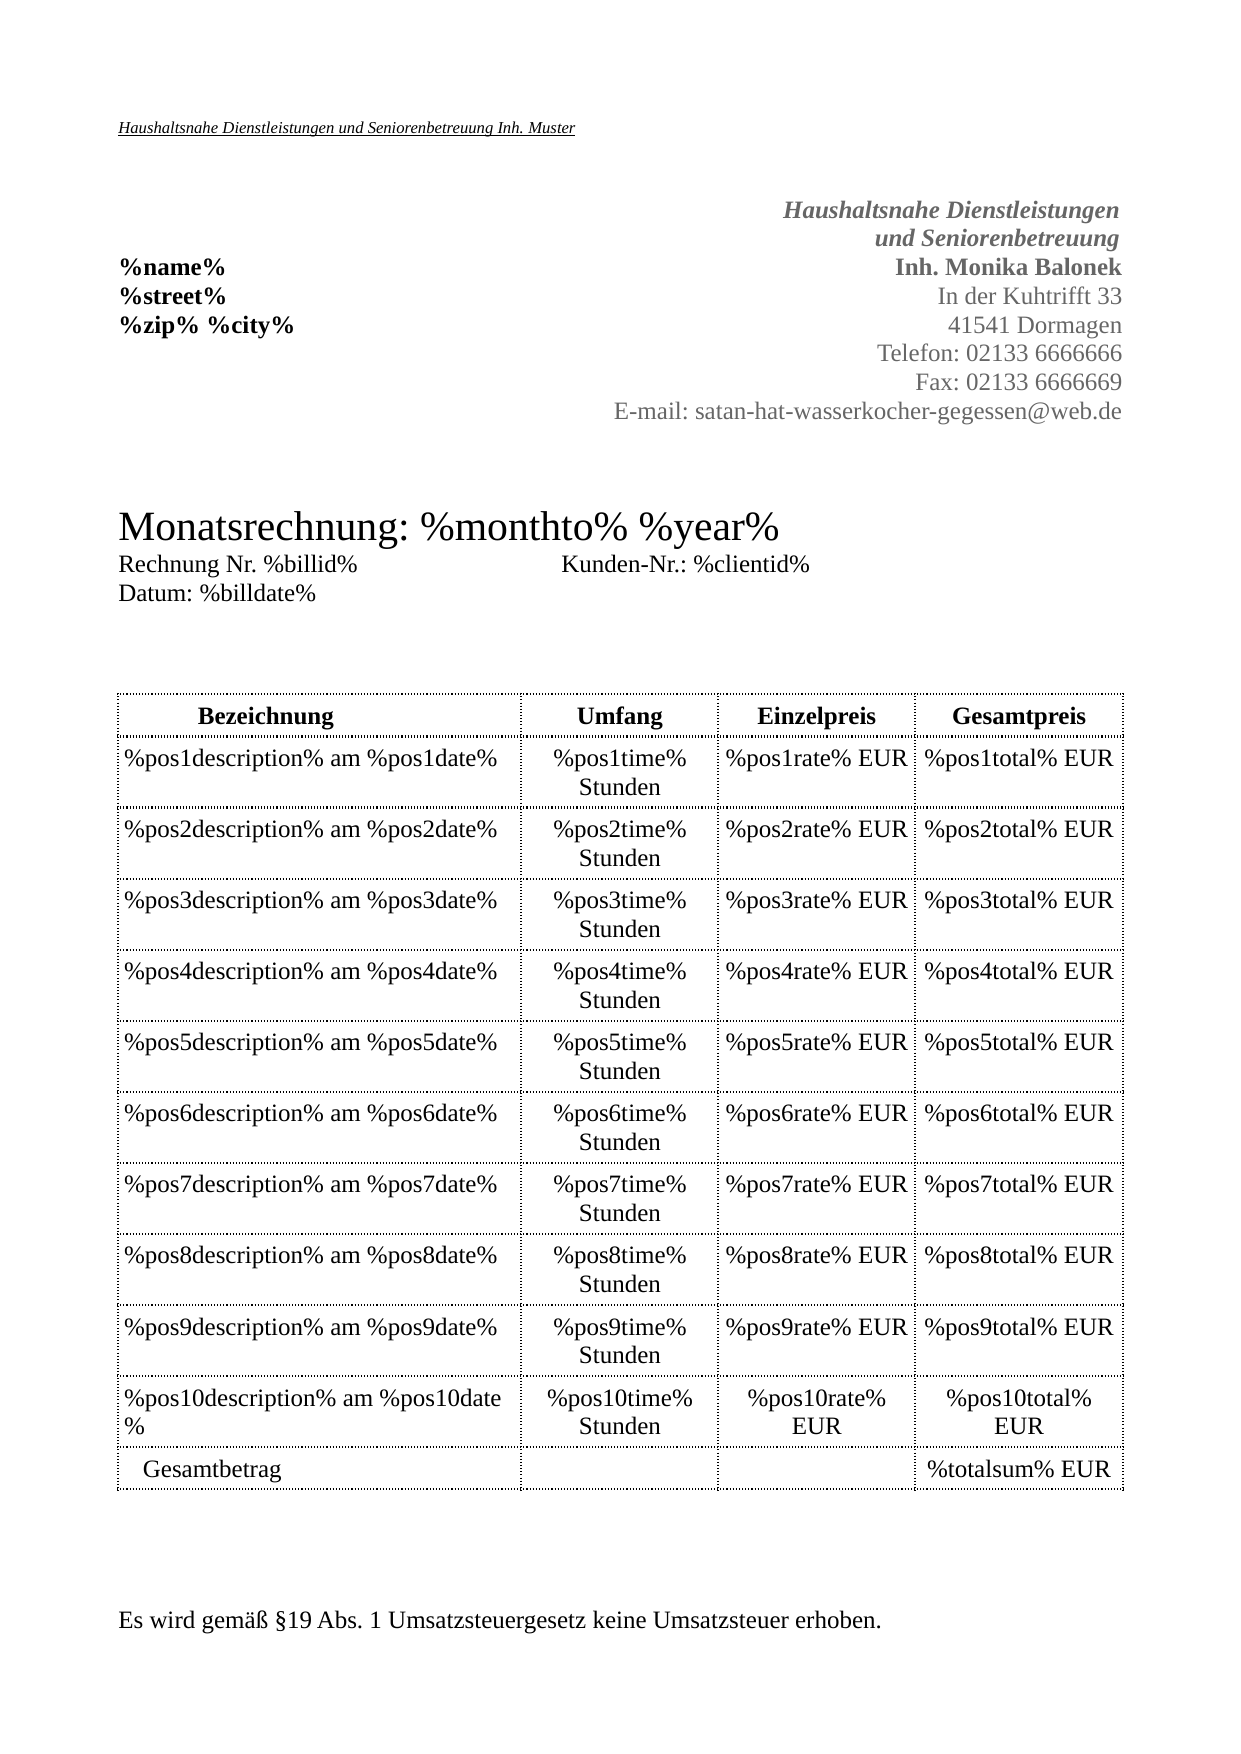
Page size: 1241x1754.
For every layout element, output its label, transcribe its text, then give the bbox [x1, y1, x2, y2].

text Haushaltsnahe Dienstleistungen [502, 195, 1122, 223]
table_cell %pos6rate% EUR [718, 1091, 915, 1162]
table_header Bezeichnung [118, 693, 521, 735]
text Rechnung Nr. %billid% Kunden-Nr.: %clientid% Datum: %billdate% [118, 549, 1122, 607]
text und Seniorenbetreuung [502, 223, 1122, 252]
table_cell %pos3total% EUR [915, 878, 1123, 948]
table_cell %pos1description% am %pos1date% [118, 735, 521, 806]
table_cell %pos4time% Stunden [521, 949, 718, 1019]
table_cell %pos5total% EUR [915, 1020, 1123, 1091]
text %name% [118, 252, 502, 281]
table_cell %pos6total% EUR [915, 1091, 1123, 1162]
table_cell %pos9time% Stunden [521, 1304, 718, 1375]
table_cell %pos3rate% EUR [718, 878, 915, 948]
text Es wird gemäß §19 Abs. 1 Umsatzsteuergesetz keine Umsatzsteuer erhoben. [118, 1605, 1122, 1634]
text Monatsrechnung: %monthto% %year% [118, 501, 1122, 549]
table_cell %pos8rate% EUR [718, 1233, 915, 1304]
table_cell %pos8time% Stunden [521, 1233, 718, 1304]
table_cell %pos1rate% EUR [718, 735, 915, 806]
table_cell %pos10description% am %pos10date% [118, 1375, 521, 1446]
text Inh. Monika Balonek [502, 252, 1122, 281]
text Fax: 02133 6666669 [502, 367, 1122, 396]
table_cell %pos10time% Stunden [521, 1375, 718, 1446]
table_cell %pos3time% Stunden [521, 878, 718, 948]
text %street% [118, 281, 502, 310]
text Telefon: 02133 6666666 [502, 338, 1122, 367]
table_header Einzelpreis [718, 693, 915, 735]
table_cell %pos1time% Stunden [521, 735, 718, 806]
table_cell %pos10rate% EUR [718, 1375, 915, 1446]
table_cell %pos2time% Stunden [521, 806, 718, 877]
table_cell %pos2rate% EUR [718, 806, 915, 877]
table_cell %pos7time% Stunden [521, 1162, 718, 1233]
text In der Kuhtrifft 33 [502, 281, 1122, 310]
table_cell %pos9total% EUR [915, 1304, 1123, 1375]
table_cell %pos8description% am %pos8date% [118, 1233, 521, 1304]
table_cell %pos6description% am %pos6date% [118, 1091, 521, 1162]
table_cell %pos7rate% EUR [718, 1162, 915, 1233]
table_cell %pos7total% EUR [915, 1162, 1123, 1233]
text 41541 Dormagen [502, 310, 1122, 338]
table_cell %pos6time% Stunden [521, 1091, 718, 1162]
table_cell Gesamtbetrag [118, 1446, 521, 1488]
table_cell %pos7description% am %pos7date% [118, 1162, 521, 1233]
table_cell %pos1total% EUR [915, 735, 1123, 806]
table_cell [521, 1446, 718, 1488]
table_cell %pos8total% EUR [915, 1233, 1123, 1304]
table_cell %pos2description% am %pos2date% [118, 806, 521, 877]
table_cell %pos4description% am %pos4date% [118, 949, 521, 1019]
table_cell %pos5rate% EUR [718, 1020, 915, 1091]
table_cell [718, 1446, 915, 1488]
table_cell %pos9description% am %pos9date% [118, 1304, 521, 1375]
table_cell %pos4rate% EUR [718, 949, 915, 1019]
table_cell %pos9rate% EUR [718, 1304, 915, 1375]
table_cell %pos5description% am %pos5date% [118, 1020, 521, 1091]
text E-mail: satan-hat-wasserkocher-gegessen@web.de [502, 396, 1122, 425]
table_header Umfang [521, 693, 718, 735]
table_cell %pos4total% EUR [915, 949, 1123, 1019]
text Haushaltsnahe Dienstleistungen und Seniorenbetreuung Inh. Muster [118, 118, 1122, 137]
table_cell %totalsum% EUR [915, 1446, 1123, 1488]
table_cell %pos5time% Stunden [521, 1020, 718, 1091]
text %zip% %city% [118, 310, 502, 338]
table_cell %pos2total% EUR [915, 806, 1123, 877]
table_cell %pos10total% EUR [915, 1375, 1123, 1446]
table_header Gesamtpreis [915, 693, 1123, 735]
table_cell %pos3description% am %pos3date% [118, 878, 521, 948]
